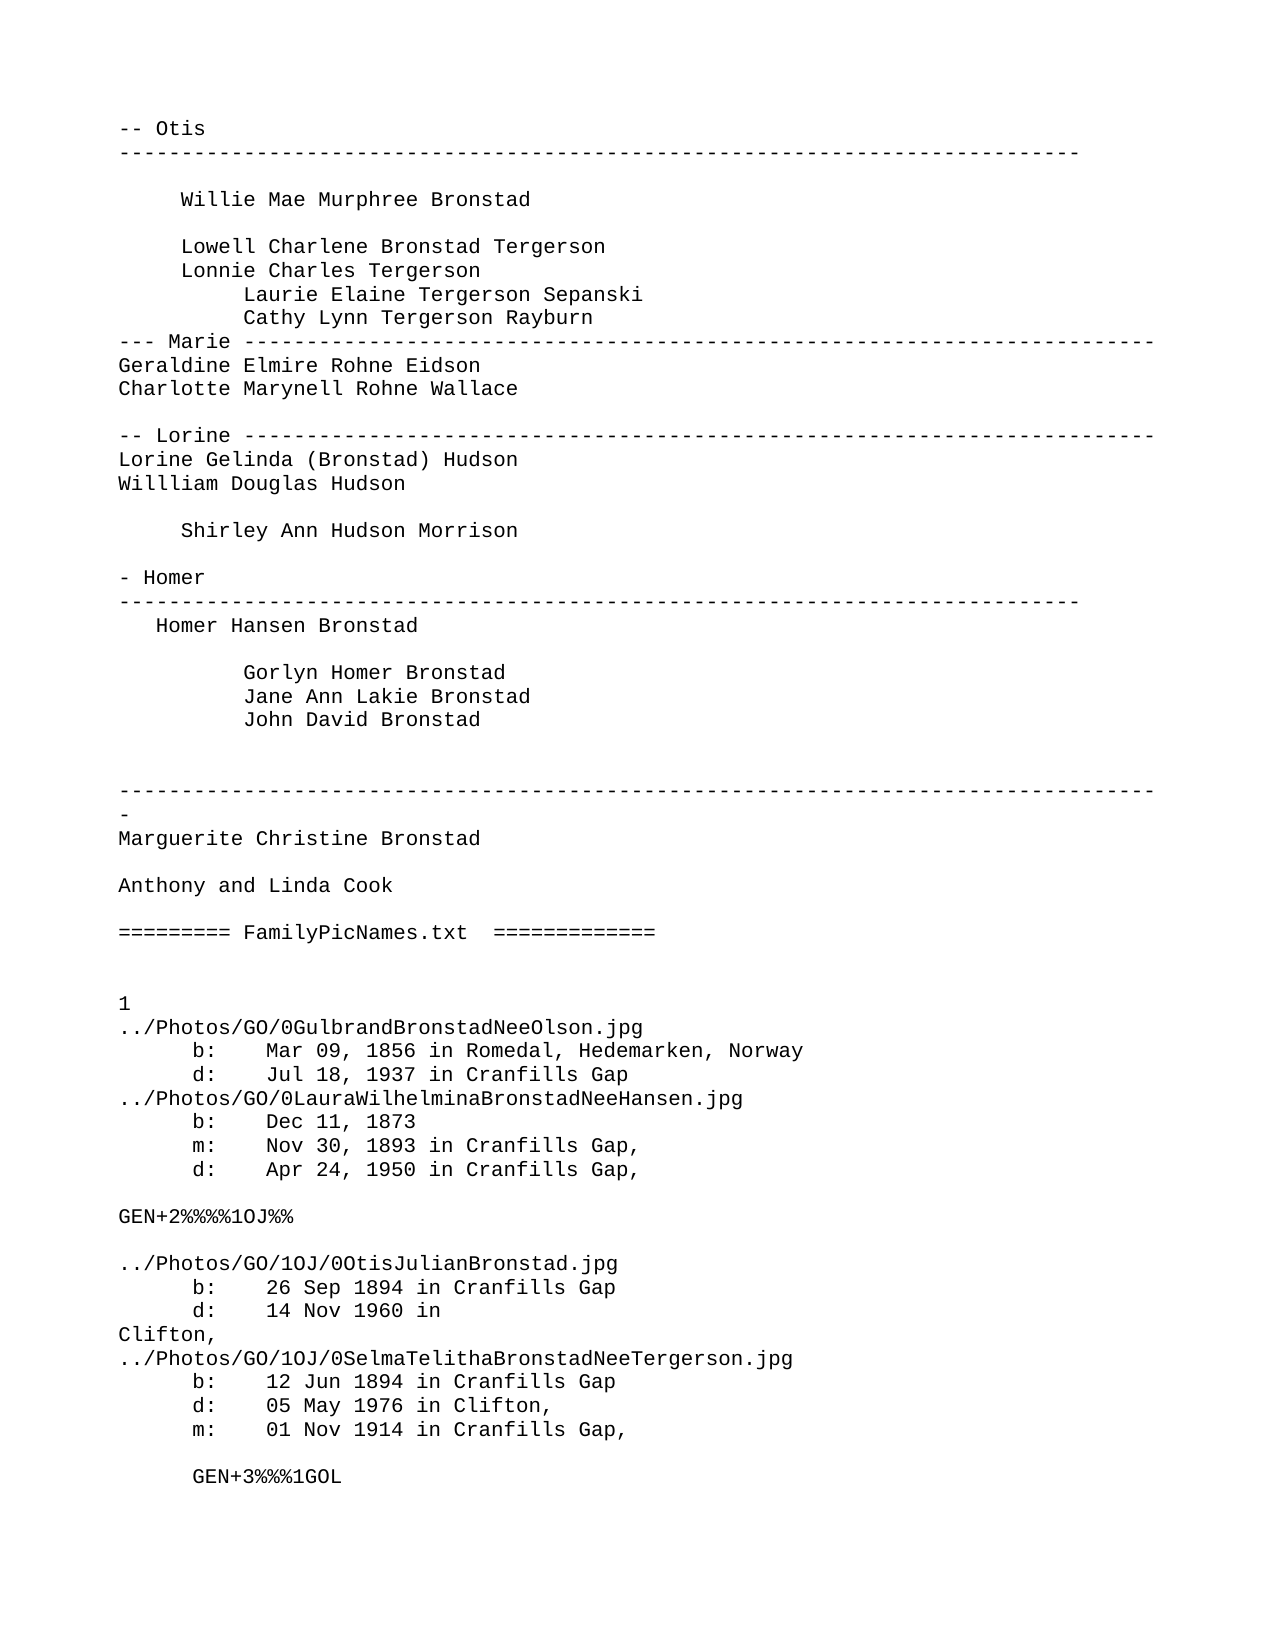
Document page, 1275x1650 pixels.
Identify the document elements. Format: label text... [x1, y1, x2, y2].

text m: Nov 30, 1893 in Cranfills Gap, [118, 1135, 1157, 1158]
text ========= FamilyPicNames.txt ============= [118, 922, 1157, 946]
text Jane Ann Lakie Bronstad [118, 686, 1157, 709]
text ../Photos/GO/1OJ/0SelmaTelithaBronstadNeeTergerson.jpg [118, 1348, 1157, 1371]
text Willliam Douglas Hudson [118, 473, 1157, 496]
text 1 [118, 993, 1157, 1017]
text Anthony and Linda Cook [118, 875, 1157, 898]
text ------------------------------------------------------------------------------------ [118, 780, 1157, 827]
text GEN+2%%%%1OJ%% [118, 1206, 1157, 1229]
text b: 12 Jun 1894 in Cranfills Gap [118, 1371, 1157, 1395]
text b: Dec 11, 1873 [118, 1111, 1157, 1135]
text Lowell Charlene Bronstad Tergerson [118, 236, 1157, 260]
text John David Bronstad [118, 709, 1157, 733]
text Homer Hansen Bronstad [118, 615, 1157, 638]
text d: 14 Nov 1960 in [118, 1300, 1157, 1324]
text -- Otis ----------------------------------------------------------------------------- [118, 118, 1157, 165]
text m: 01 Nov 1914 in Cranfills Gap, [118, 1419, 1157, 1442]
text d: Jul 18, 1937 in Cranfills Gap [118, 1064, 1157, 1088]
text GEN+3%%%1GOL [118, 1466, 1157, 1489]
text d: 05 May 1976 in Clifton, [118, 1395, 1157, 1419]
text d: Apr 24, 1950 in Cranfills Gap, [118, 1158, 1157, 1182]
text Lonnie Charles Tergerson [118, 260, 1157, 284]
text ../Photos/GO/0GulbrandBronstadNeeOlson.jpg [118, 1017, 1157, 1040]
text Charlotte Marynell Rohne Wallace [118, 378, 1157, 402]
text b: Mar 09, 1856 in Romedal, Hedemarken, Norway [118, 1040, 1157, 1064]
text Lorine Gelinda (Bronstad) Hudson [118, 449, 1157, 473]
text - Homer ----------------------------------------------------------------------------- [118, 567, 1157, 615]
text b: 26 Sep 1894 in Cranfills Gap [118, 1277, 1157, 1300]
text ../Photos/GO/1OJ/0OtisJulianBronstad.jpg [118, 1253, 1157, 1277]
text Clifton, [118, 1324, 1157, 1348]
text Shirley Ann Hudson Morrison [118, 520, 1157, 544]
text Geraldine Elmire Rohne Eidson [118, 354, 1157, 378]
text -- Lorine ------------------------------------------------------------------------- [118, 426, 1157, 449]
text Laurie Elaine Tergerson Sepanski [118, 284, 1157, 307]
text --- Marie ------------------------------------------------------------------------- [118, 331, 1157, 354]
text Willie Mae Murphree Bronstad [118, 189, 1157, 213]
text ../Photos/GO/0LauraWilhelminaBronstadNeeHansen.jpg [118, 1088, 1157, 1111]
text Cathy Lynn Tergerson Rayburn [118, 307, 1157, 331]
text Gorlyn Homer Bronstad [118, 662, 1157, 686]
text Marguerite Christine Bronstad [118, 827, 1157, 851]
